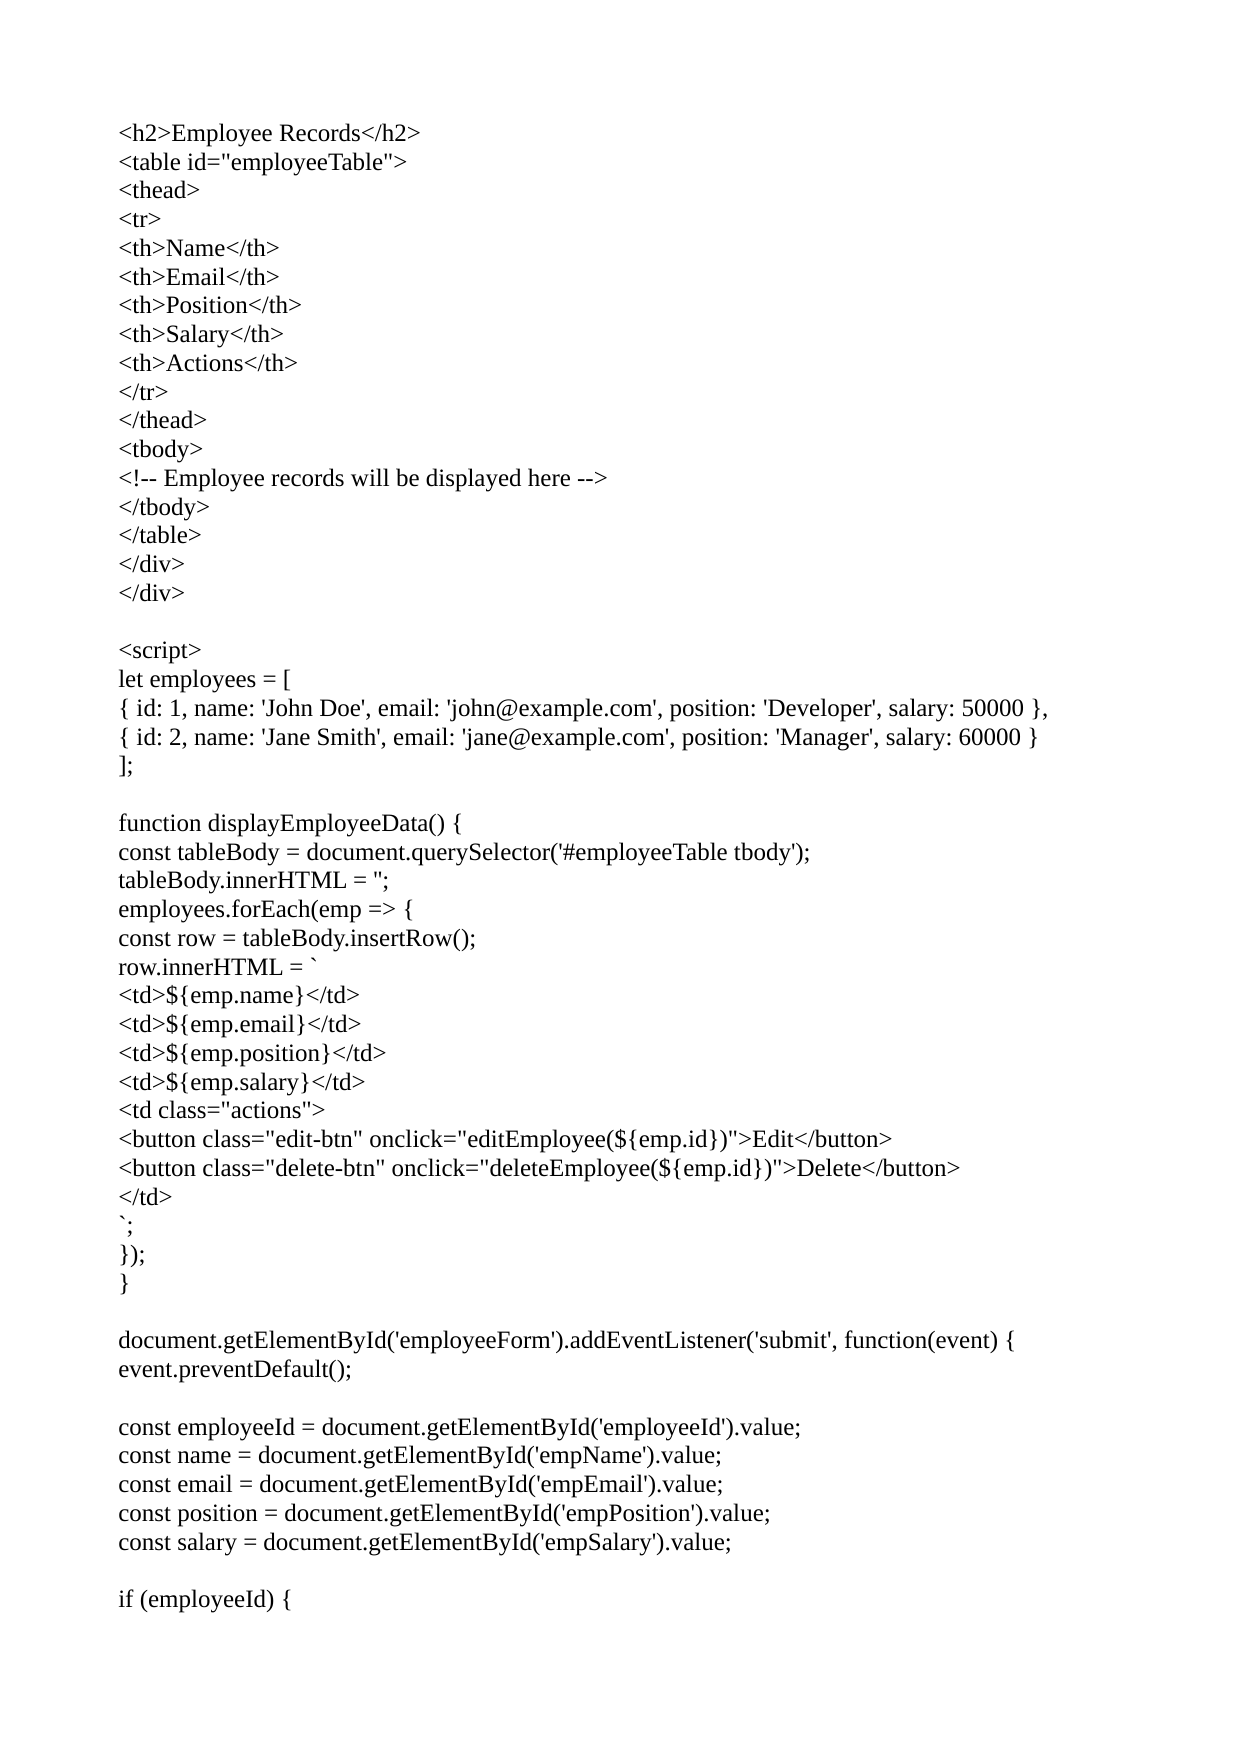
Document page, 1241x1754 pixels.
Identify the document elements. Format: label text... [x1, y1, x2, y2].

text <tbody> [118, 434, 1122, 463]
text <button class="edit-btn" onclick="editEmployee(${emp.id})">Edit</button> [118, 1124, 1122, 1153]
text <button class="delete-btn" onclick="deleteEmployee(${emp.id})">Delete</button> [118, 1153, 1122, 1182]
text }); [118, 1239, 1122, 1268]
text </table> [118, 521, 1122, 549]
text let employees = [ [118, 664, 1122, 693]
text <td>${emp.salary}</td> [118, 1067, 1122, 1096]
text <td>${emp.email}</td> [118, 1009, 1122, 1038]
text <thead> [118, 176, 1122, 204]
text employees.forEach(emp => { [118, 894, 1122, 923]
text { id: 1, name: 'John Doe', email: 'john@example.com', position: 'Developer', salary: 50000 }, [118, 693, 1122, 722]
text <th>Salary</th> [118, 319, 1122, 348]
text <th>Position</th> [118, 291, 1122, 319]
text <th>Name</th> [118, 233, 1122, 262]
text const salary = document.getElementById('empSalary').value; [118, 1527, 1122, 1556]
text <th>Actions</th> [118, 348, 1122, 377]
text </div> [118, 549, 1122, 578]
text const name = document.getElementById('empName').value; [118, 1441, 1122, 1469]
text <table id="employeeTable"> [118, 147, 1122, 176]
text tableBody.innerHTML = ''; [118, 866, 1122, 894]
text ]; [118, 751, 1122, 779]
text <td class="actions"> [118, 1096, 1122, 1124]
text document.getElementById('employeeForm').addEventListener('submit', function(event) { [118, 1326, 1122, 1354]
text <!-- Employee records will be displayed here --> [118, 463, 1122, 492]
text const position = document.getElementById('empPosition').value; [118, 1498, 1122, 1527]
text <td>${emp.name}</td> [118, 981, 1122, 1009]
text if (employeeId) { [118, 1584, 1122, 1613]
text const tableBody = document.querySelector('#employeeTable tbody'); [118, 837, 1122, 866]
text </tr> [118, 377, 1122, 406]
text row.innerHTML = ` [118, 952, 1122, 981]
text <h2>Employee Records</h2> [118, 118, 1122, 147]
text </div> [118, 578, 1122, 607]
text { id: 2, name: 'Jane Smith', email: 'jane@example.com', position: 'Manager', salary: 60000 } [118, 722, 1122, 751]
text const row = tableBody.insertRow(); [118, 923, 1122, 952]
text </thead> [118, 406, 1122, 434]
text <td>${emp.position}</td> [118, 1038, 1122, 1067]
text <script> [118, 636, 1122, 664]
text event.preventDefault(); [118, 1354, 1122, 1383]
text } [118, 1268, 1122, 1297]
text <tr> [118, 204, 1122, 233]
text `; [118, 1211, 1122, 1239]
text </td> [118, 1182, 1122, 1211]
text const employeeId = document.getElementById('employeeId').value; [118, 1412, 1122, 1441]
text </tbody> [118, 492, 1122, 521]
text <th>Email</th> [118, 262, 1122, 291]
text const email = document.getElementById('empEmail').value; [118, 1469, 1122, 1498]
text function displayEmployeeData() { [118, 808, 1122, 837]
